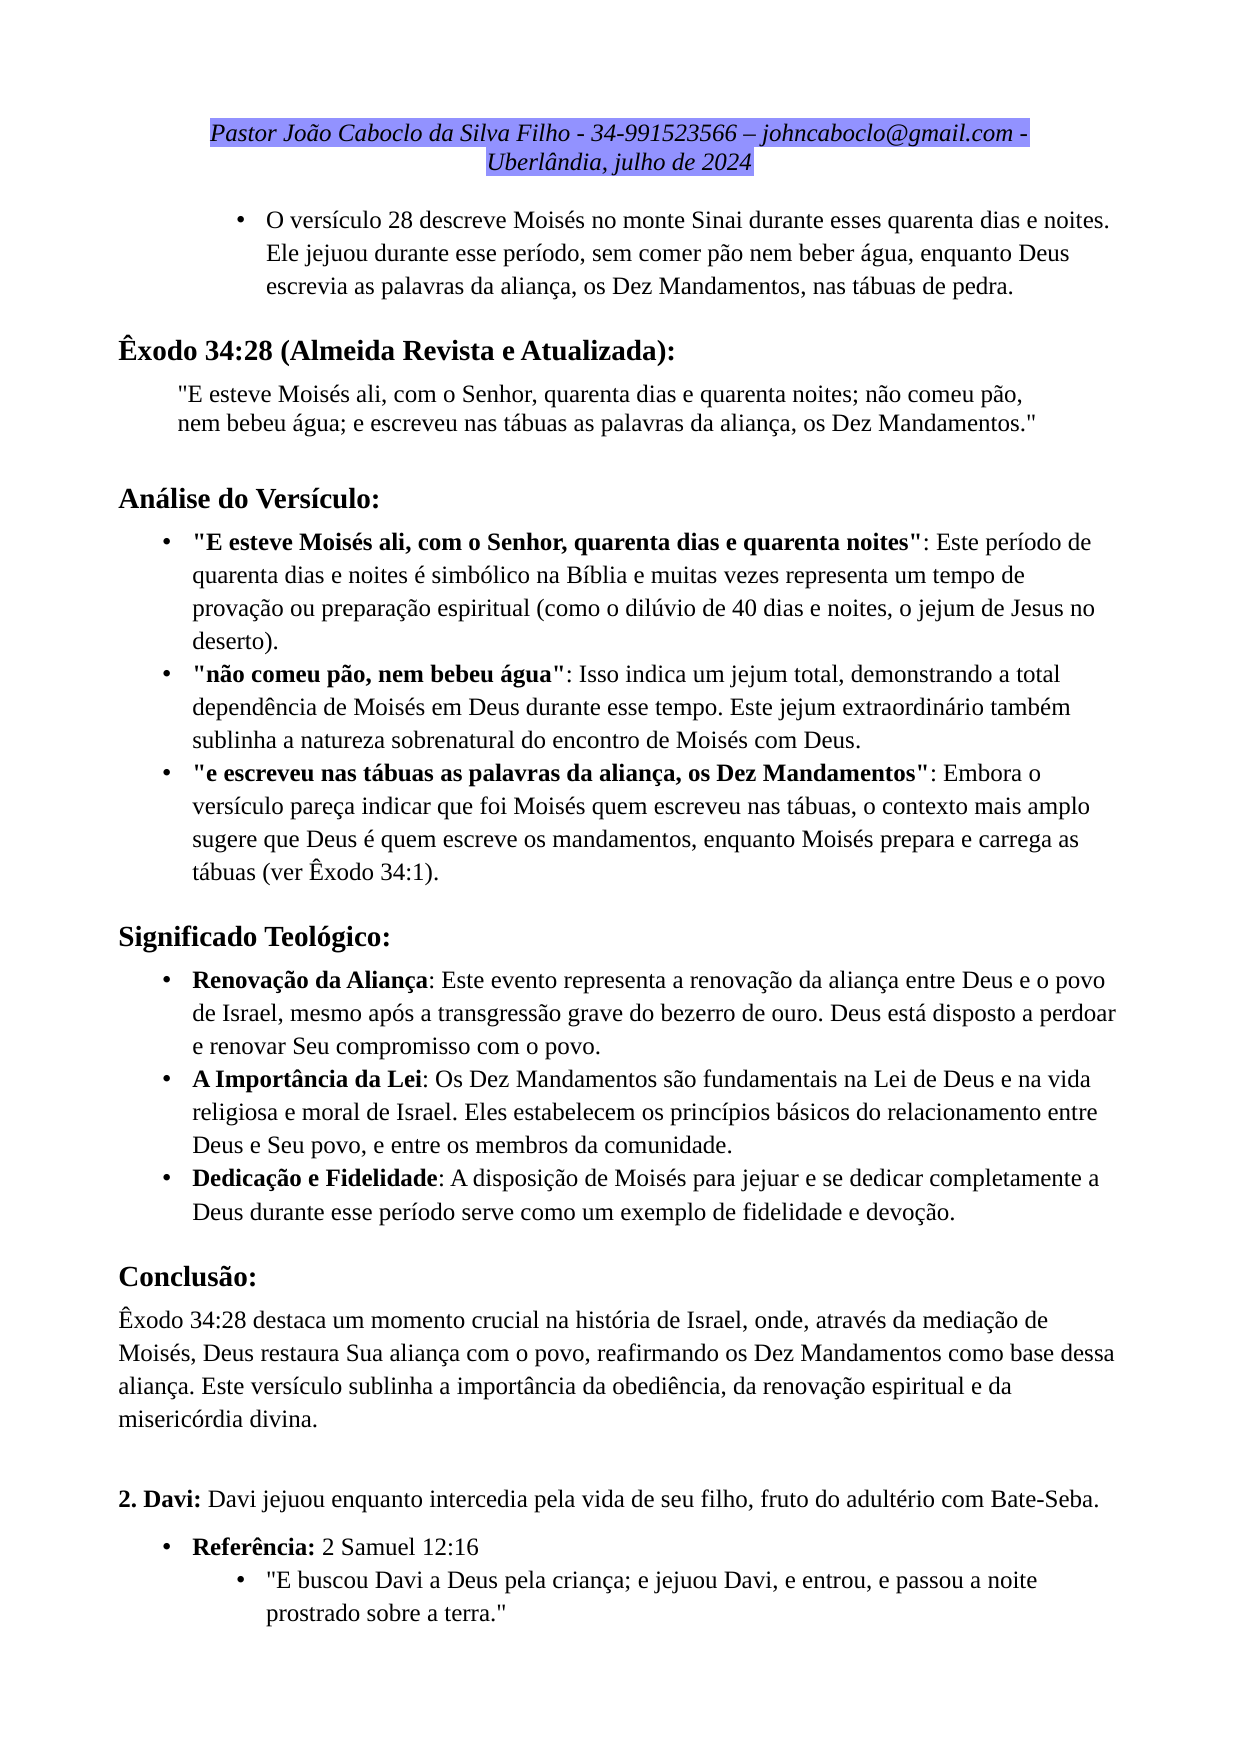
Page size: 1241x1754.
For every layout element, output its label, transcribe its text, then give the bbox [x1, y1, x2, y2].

subtitle Análise do Versículo: [118, 481, 1122, 514]
list "não comeu pão, nem bebeu água": Isso indica um jejum total, demonstrando a total dependência de Moisés em Deus durante esse tempo. Este jejum extraordinário também sublinha a natureza sobrenatural do encontro de Moisés com Deus. [162, 659, 1122, 754]
list Dedicação e Fidelidade: A disposição de Moisés para jejuar e se dedicar completamente a Deus durante esse período serve como um exemplo de fidelidade e devoção. [162, 1163, 1122, 1225]
subtitle Êxodo 34:28 (Almeida Revista e Atualizada): [118, 333, 1122, 367]
list Referência: 2 Samuel 12:16 [162, 1532, 1122, 1561]
text Êxodo 34:28 destaca um momento crucial na história de Israel, onde, através da mediação de Moisés, Deus restaura Sua aliança com o povo, reafirmando os Dez Mandamentos como base dessa aliança. Este versículo sublinha a importância da obediência, da renovação espiritual e da misericórdia divina. [118, 1305, 1122, 1433]
list "E buscou Davi a Deus pela criança; e jejuou Davi, e entrou, e passou a noite prostrado sobre a terra." [236, 1565, 1122, 1627]
text 2. Davi: Davi jejuou enquanto intercedia pela vida de seu filho, fruto do adultério com Bate-Seba. [118, 1484, 1122, 1513]
list Renovação da Aliança: Este evento representa a renovação da aliança entre Deus e o povo de Israel, mesmo após a transgressão grave do bezerro de ouro. Deus está disposto a perdoar e renovar Seu compromisso com o povo. [162, 965, 1122, 1060]
text "E esteve Moisés ali, com o Senhor, quarenta dias e quarenta noites; não comeu pão, nem bebeu água; e escreveu nas tábuas as palavras da aliança, os Dez Mandamentos." [177, 379, 1063, 437]
list A Importância da Lei: Os Dez Mandamentos são fundamentais na Lei de Deus e na vida religiosa e moral de Israel. Eles estabelecem os princípios básicos do relacionamento entre Deus e Seu povo, e entre os membros da comunidade. [162, 1064, 1122, 1159]
list "e escreveu nas tábuas as palavras da aliança, os Dez Mandamentos": Embora o versículo pareça indicar que foi Moisés quem escreveu nas tábuas, o contexto mais amplo sugere que Deus é quem escreve os mandamentos, enquanto Moisés prepara e carrega as tábuas (ver Êxodo 34:1). [162, 758, 1122, 886]
subtitle Significado Teológico: [118, 919, 1122, 953]
list O versículo 28 descreve Moisés no monte Sinai durante esses quarenta dias e noites. Ele jejuou durante esse período, sem comer pão nem beber água, enquanto Deus escrevia as palavras da aliança, os Dez Mandamentos, nas tábuas de pedra. [236, 205, 1122, 300]
list "E esteve Moisés ali, com o Senhor, quarenta dias e quarenta noites": Este período de quarenta dias e noites é simbólico na Bíblia e muitas vezes representa um tempo de provação ou preparação espiritual (como o dilúvio de 40 dias e noites, o jejum de Jesus no deserto). [162, 527, 1122, 655]
subtitle Conclusão: [118, 1259, 1122, 1292]
